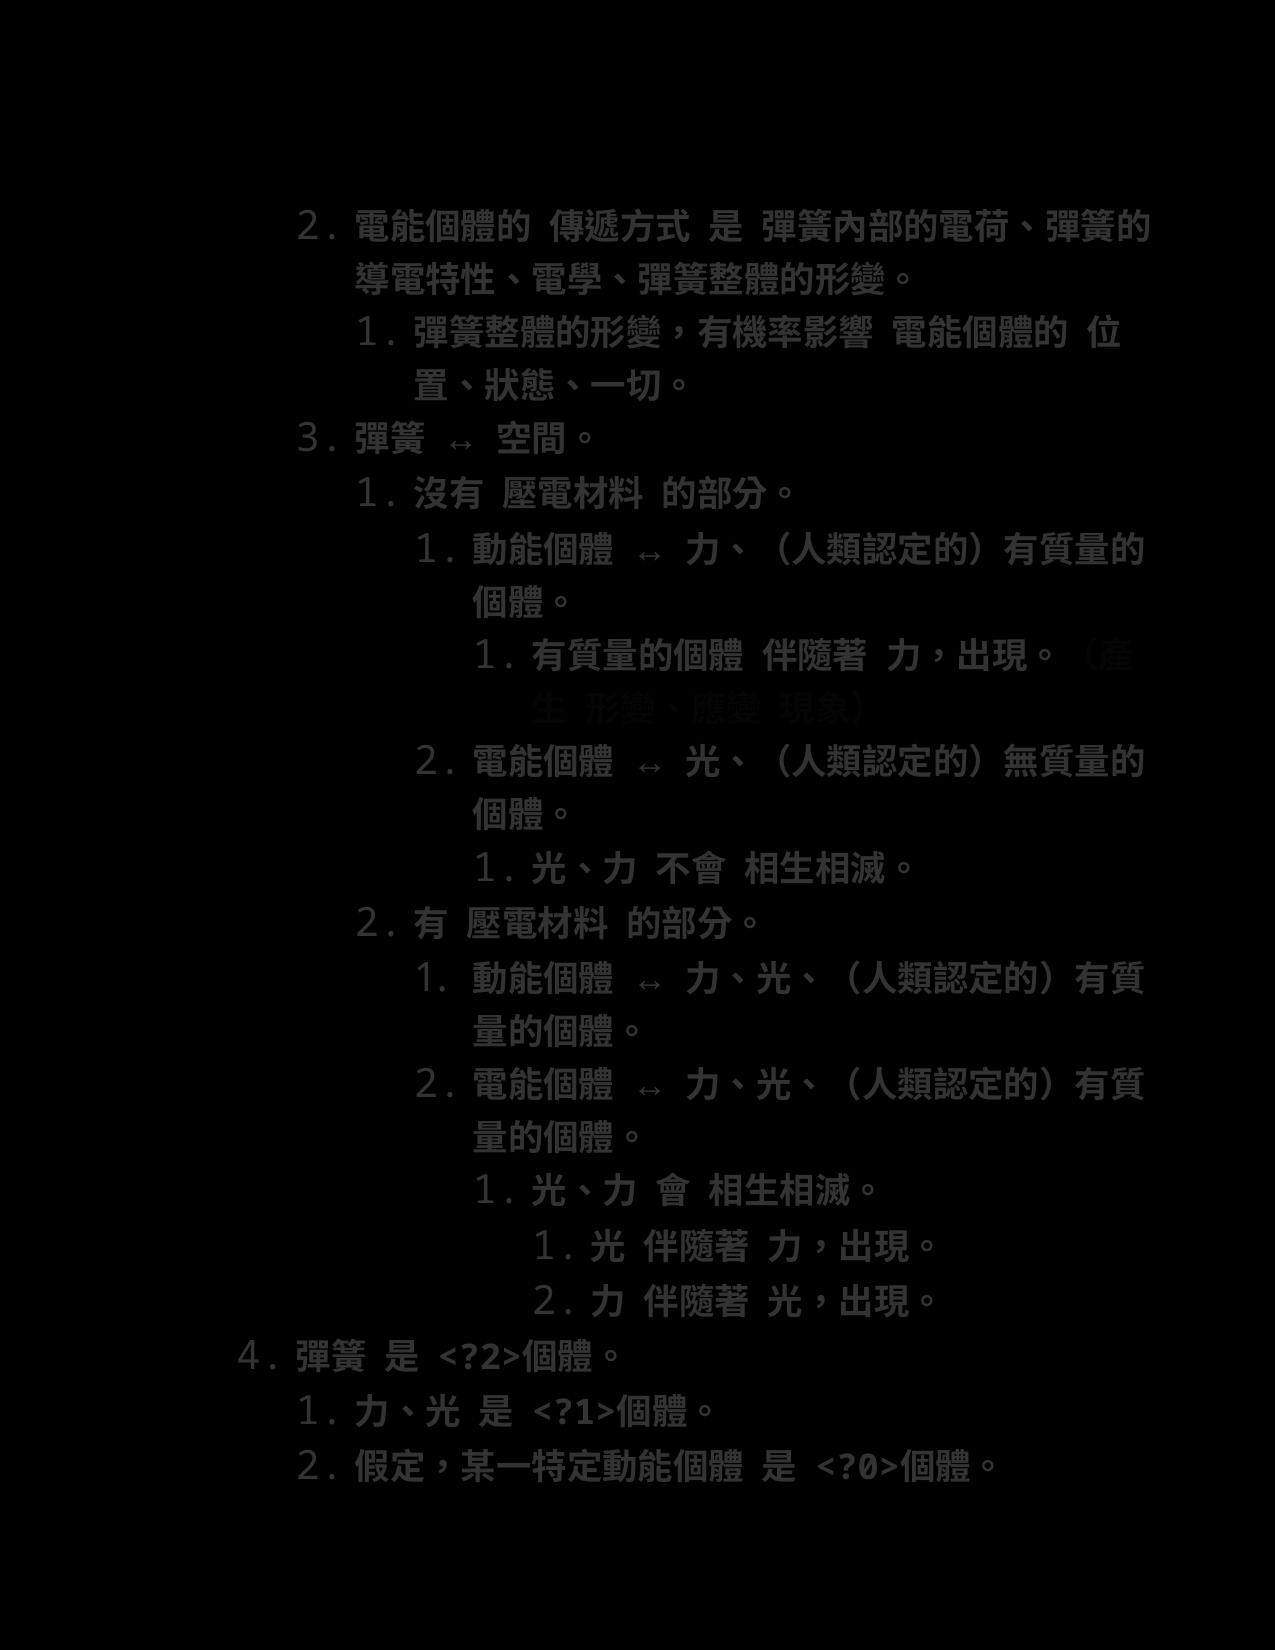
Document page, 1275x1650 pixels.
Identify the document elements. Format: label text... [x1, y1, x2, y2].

list 假定，某一特定動能個體 是 <?0>個體。 [295, 1436, 1157, 1491]
list 動能個體 ↔ 力、（人類認定的）有質量的個體。 [413, 519, 1157, 625]
list 彈簧 ↔ 空間。 [295, 408, 1157, 464]
list 光、力 會 相生相滅。 [472, 1161, 1157, 1216]
list 光 伴隨著 力，出現。 [532, 1216, 1157, 1271]
list 力、光 是 <?1>個體。 [295, 1381, 1157, 1436]
list 電能個體 ↔ 光、（人類認定的）無質量的個體。 [413, 731, 1157, 838]
list 力 伴隨著 光，出現。 [532, 1271, 1157, 1326]
list 有 壓電材料 的部分。 [354, 893, 1157, 948]
list 彈簧整體的形變，有機率影響 電能個體的 位置、狀態、一切。 [354, 302, 1157, 408]
list 彈簧 是 <?2>個體。 [236, 1326, 1157, 1381]
list 電能個體 ↔ 力、光、（人類認定的）有質量的個體。 [413, 1054, 1157, 1161]
list 光、力 不會 相生相滅。 [472, 838, 1157, 893]
list 電能個體的 傳遞方式 是 彈簧內部的電荷、彈簧的導電特性、電學、彈簧整體的形變。 [295, 196, 1157, 302]
list 沒有 壓電材料 的部分。 [354, 464, 1157, 519]
list 動能個體 ↔ 力、光、（人類認定的）有質量的個體。 [413, 948, 1157, 1054]
list 有質量的個體 伴隨著 力，出現。（產生 形變、應變 現象） [472, 625, 1157, 731]
